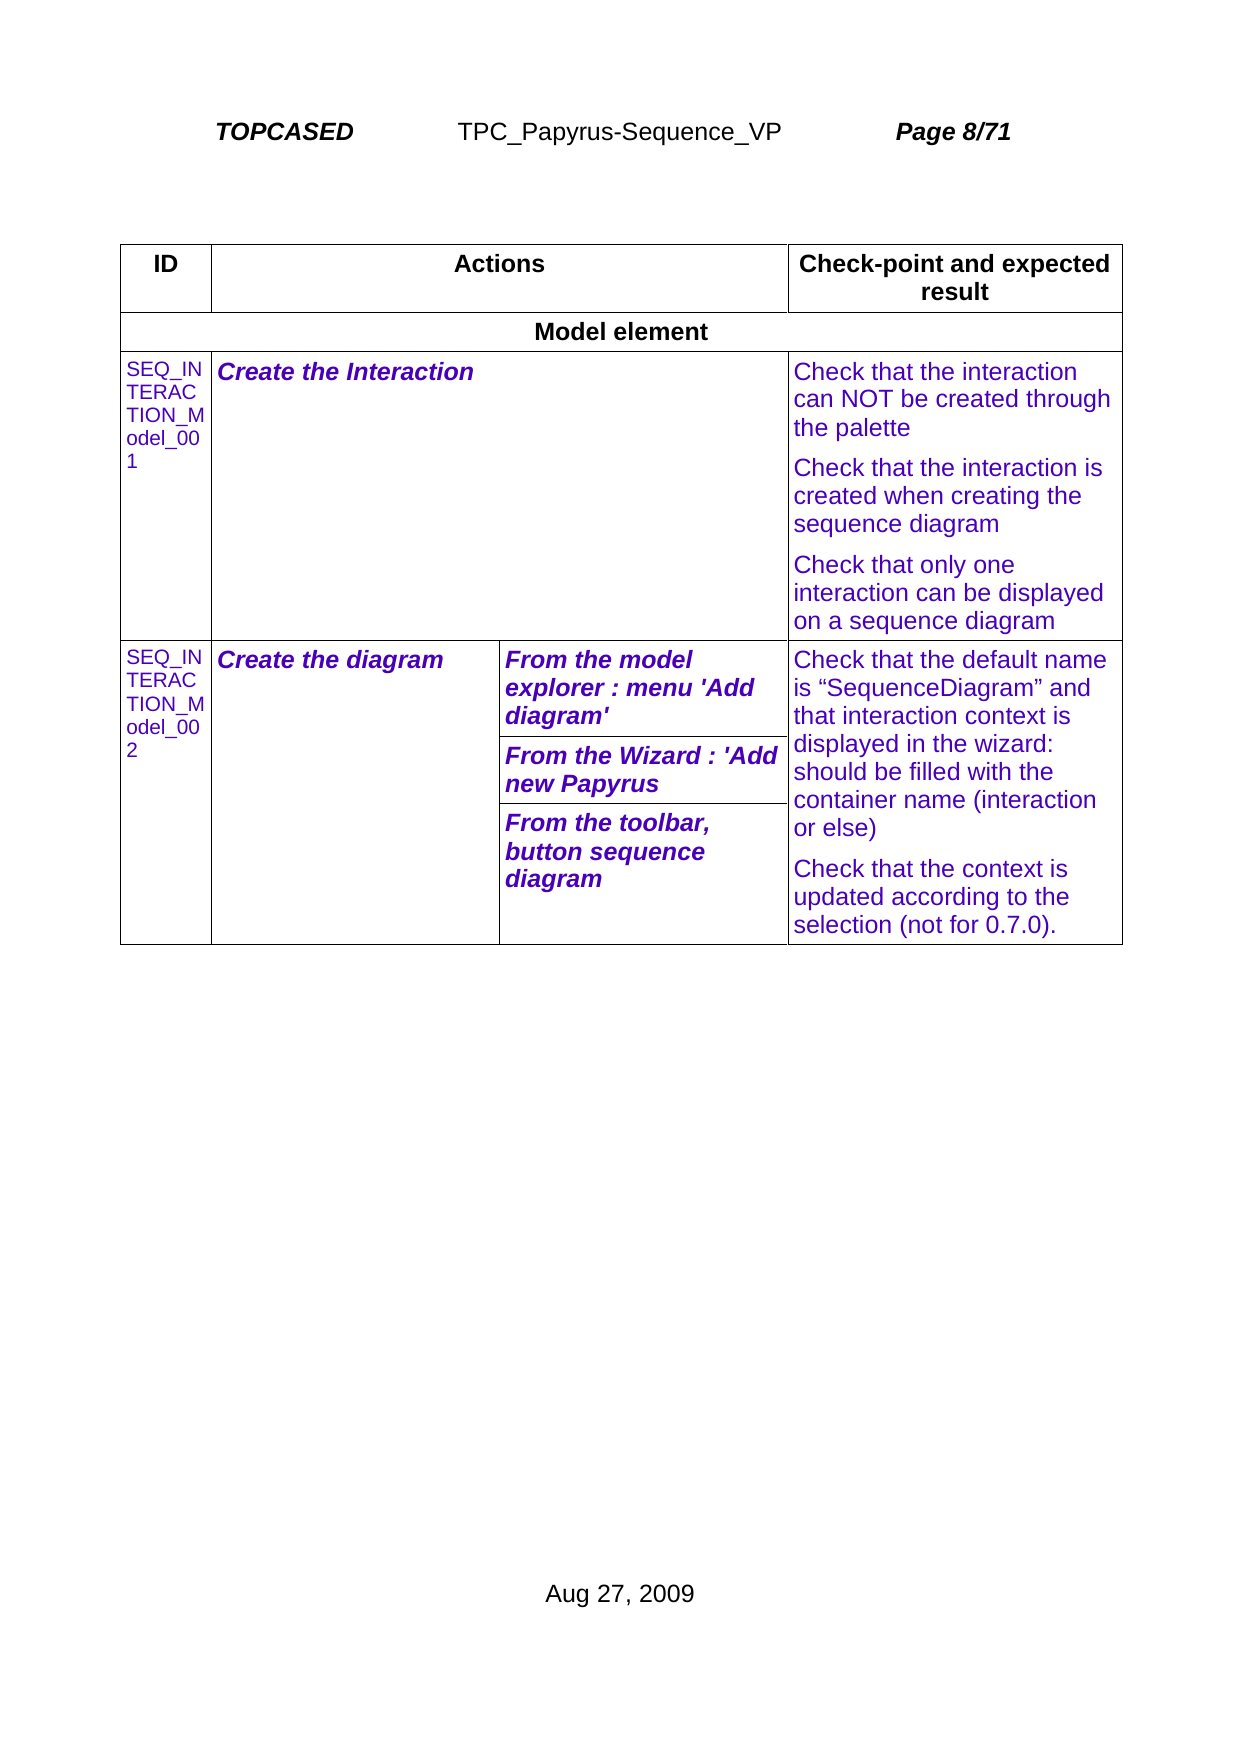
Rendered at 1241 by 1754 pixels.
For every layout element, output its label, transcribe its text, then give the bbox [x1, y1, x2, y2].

table_cell From the Wizard : 'Add new Papyrus [500, 737, 787, 803]
table_cell SEQ_INTERACTION_Model_002 [121, 641, 211, 944]
table_cell Model element [121, 313, 1122, 351]
table_cell From the toolbar, button sequence diagram [500, 804, 787, 944]
table_cell Create the Interaction [212, 352, 787, 640]
table_header ID [121, 245, 211, 312]
table_cell Create the diagram [212, 641, 499, 944]
table_cell Check that the interaction can NOT be created through the palette Check that the interaction is created when creating the sequence diagram Check that only one interaction can be displayed on a sequence diagram [789, 352, 1122, 640]
table_cell SEQ_INTERACTION_Model_001 [121, 352, 211, 640]
table_cell From the model explorer : menu 'Add diagram' [500, 641, 787, 736]
table_header Check-point and expected result [789, 245, 1122, 312]
table_header Actions [212, 245, 787, 312]
table_cell Check that the default name is “SequenceDiagram” and that interaction context is displayed in the wizard: should be filled with the container name (interaction or else) Check that the context is updated according to the selection (not for 0.7.0). [789, 641, 1122, 944]
